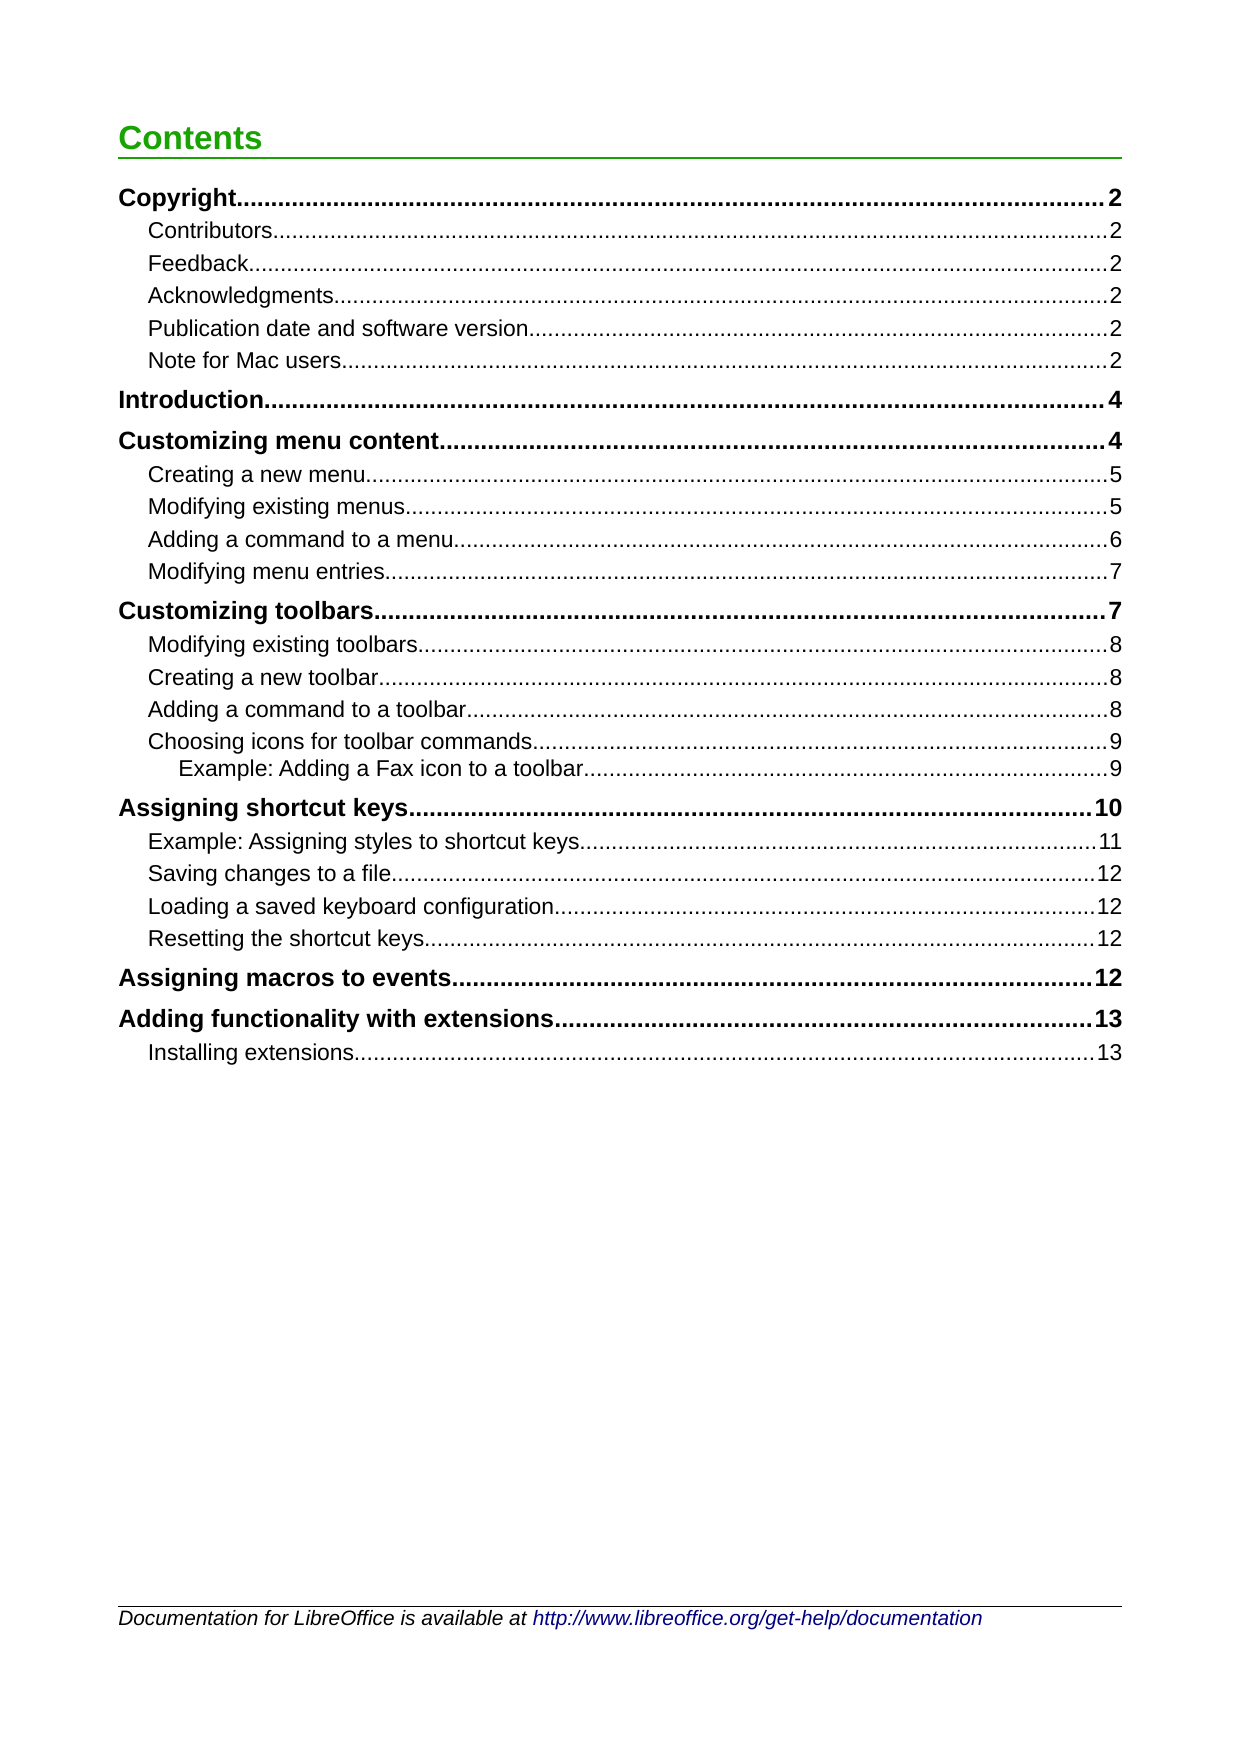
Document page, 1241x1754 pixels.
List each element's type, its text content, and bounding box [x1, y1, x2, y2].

text Loading a saved keyboard configuration 12 [148, 893, 1122, 919]
text Creating a new menu 5 [148, 461, 1122, 487]
text Assigning shortcut keys 10 [118, 793, 1122, 822]
text Saving changes to a file 12 [148, 860, 1122, 887]
text Adding functionality with extensions 13 [118, 1004, 1122, 1033]
subtitle Contents [118, 118, 1122, 157]
text Assigning macros to events 12 [118, 963, 1122, 992]
text Installing extensions 13 [148, 1039, 1122, 1065]
text Feedback 2 [148, 250, 1122, 276]
text Example: Assigning styles to shortcut keys 11 [148, 828, 1122, 854]
text Publication date and software version 2 [148, 314, 1122, 341]
text Customizing menu content 4 [118, 426, 1122, 455]
text Adding a command to a toolbar 8 [148, 696, 1122, 722]
text Contributors 2 [148, 217, 1122, 244]
text Modifying existing menus 5 [148, 493, 1122, 519]
text Creating a new toolbar 8 [148, 663, 1122, 690]
text Resetting the shortcut keys 12 [148, 925, 1122, 951]
text Modifying existing toolbars 8 [148, 631, 1122, 657]
text Acknowledgments 2 [148, 282, 1122, 308]
text Note for Mac users 2 [148, 347, 1122, 373]
text Introduction 4 [118, 385, 1122, 414]
text Copyright 2 [118, 183, 1122, 211]
text Customizing toolbars 7 [118, 596, 1122, 625]
text Modifying menu entries 7 [148, 558, 1122, 584]
text Adding a command to a menu 6 [148, 526, 1122, 552]
text Choosing icons for toolbar commands 9 [148, 728, 1122, 755]
text Example: Adding a Fax icon to a toolbar 9 [178, 755, 1122, 781]
